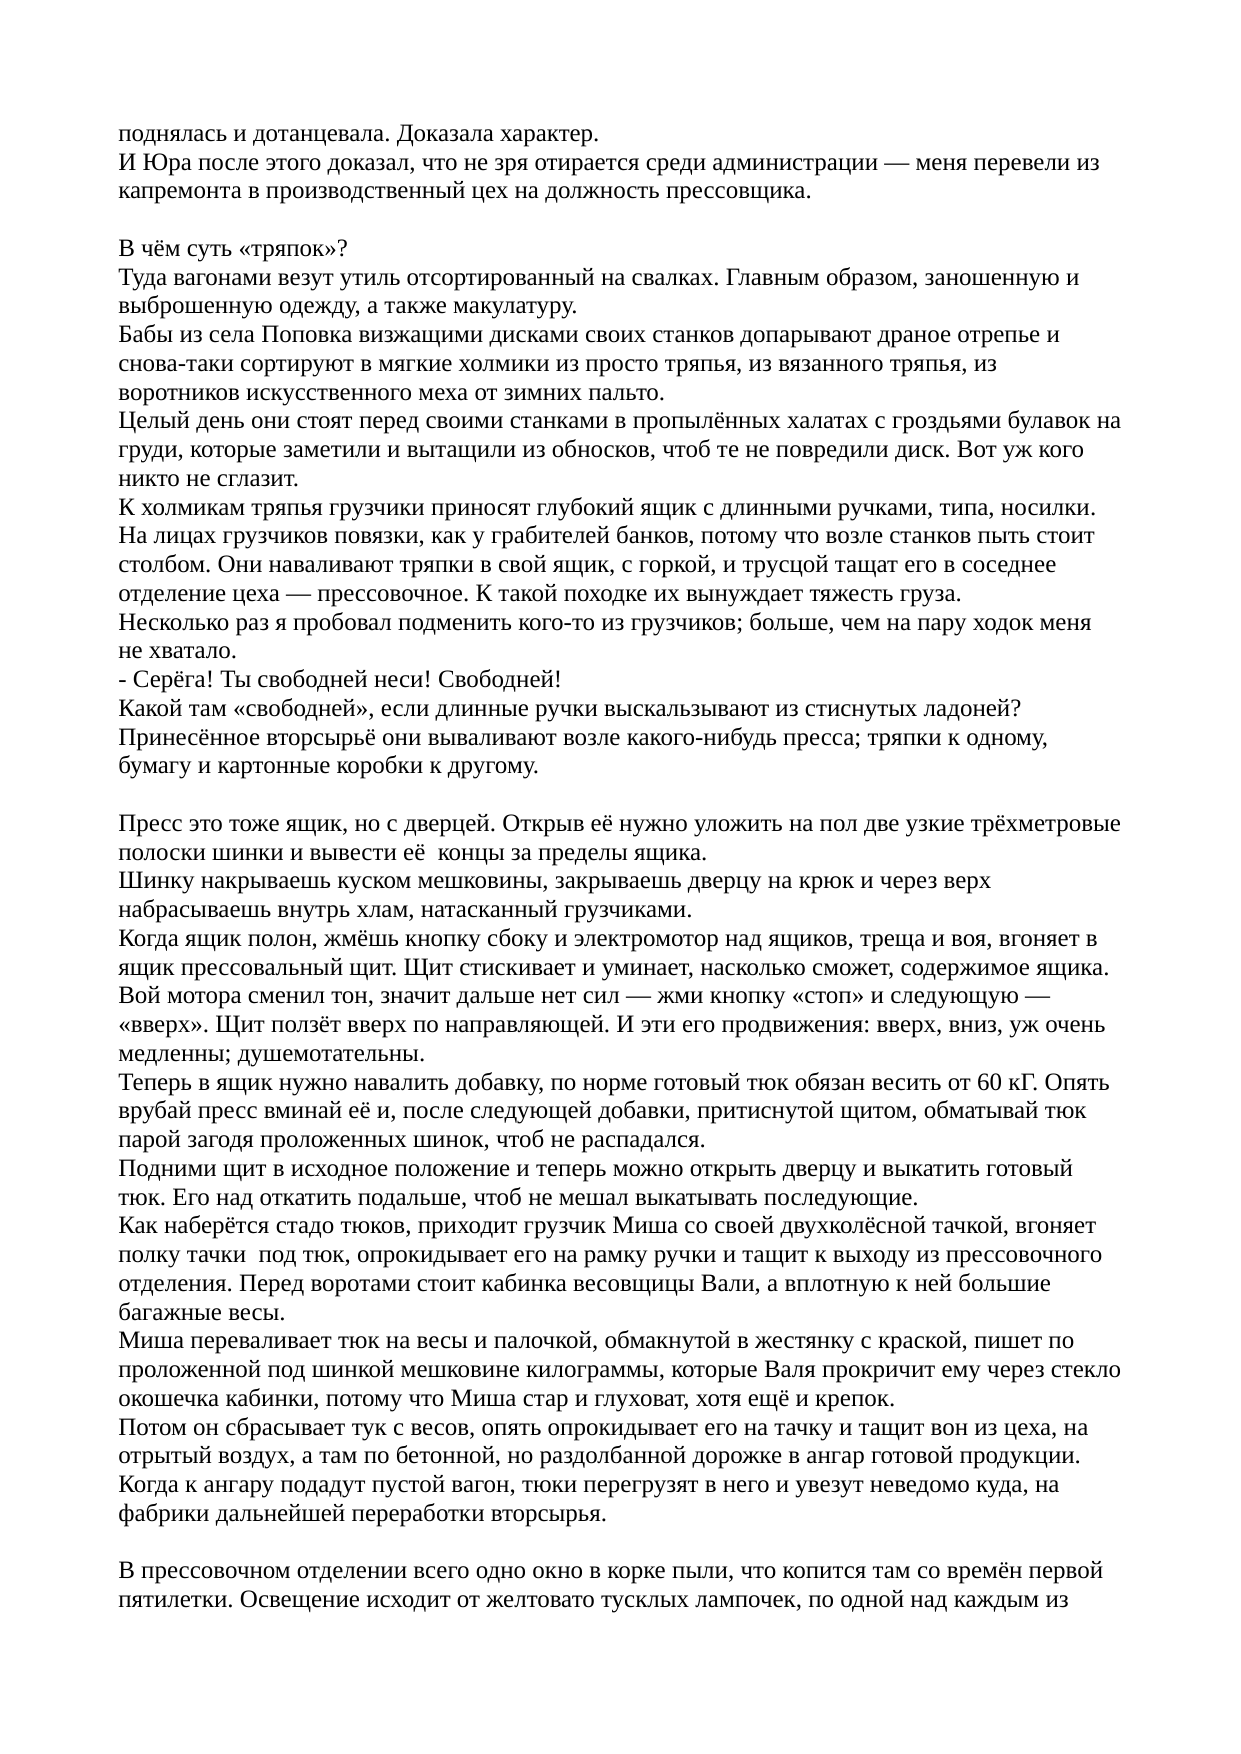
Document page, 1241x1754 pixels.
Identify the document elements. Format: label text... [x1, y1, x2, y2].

text Потом он сбрасывает тук с весов, опять опрокидывает его на тачку и тащит вон из цеха, на отрытый воздух, а там по бетонной, но раздолбанной дорожке в ангар готовой продукции. [118, 1412, 1122, 1469]
text Принесённое вторсырьё они вываливают возле какого-нибудь пресса; тряпки к одному, бумагу и картонные коробки к другому. [118, 722, 1122, 779]
text В чём суть «тряпок»? [118, 233, 1122, 262]
text К холмикам тряпья грузчики приносят глубокий ящик с длинными ручками, типа, носилки. На лицах грузчиков повязки, как у грабителей банков, потому что возле станков пыть стоит столбом. Они наваливают тряпки в свой ящик, с горкой, и трусцой тащат его в соседнее отделение цеха — прессовочное. К такой походке их вынуждает тяжесть груза. [118, 492, 1122, 607]
text Бабы из села Поповка визжащими дисками своих станков допарывают драное отрепье и снова-таки сортируют в мягкие холмики из просто тряпья, из вязанного тряпья, из воротников искусственного меха от зимних пальто. [118, 319, 1122, 406]
text Как наберётся стадо тюков, приходит грузчик Миша со своей двухколёсной тачкой, вгоняет полку тачки под тюк, опрокидывает его на рамку ручки и тащит к выходу из прессовочного отделения. Перед воротами стоит кабинка весовщицы Вали, а вплотную к ней большие багажные весы. [118, 1211, 1122, 1326]
text Шинку накрываешь куском мешковины, закрываешь дверцу на крюк и через верх набрасываешь внутрь хлам, натасканный грузчиками. [118, 866, 1122, 923]
text Целый день они стоят перед своими станками в пропылённых халатах с гроздьями булавок на груди, которые заметили и вытащили из обносков, чтоб те не повредили диск. Вот уж кого никто не сглазит. [118, 406, 1122, 492]
text Подними щит в исходное положение и теперь можно открыть дверцу и выкатить готовый тюк. Его над откатить подальше, чтоб не мешал выкатывать последующие. [118, 1153, 1122, 1211]
text Пресс это тоже ящик, но с дверцей. Открыв её нужно уложить на пол две узкие трёхметровые полоски шинки и вывести её концы за пределы ящика. [118, 808, 1122, 866]
text Теперь в ящик нужно навалить добавку, по норме готовый тюк обязан весить от 60 кГ. Опять врубай пресс вминай её и, после следующей добавки, притиснутой щитом, обматывай тюк парой загодя проложенных шинок, чтоб не распадался. [118, 1067, 1122, 1153]
text Когда к ангару подадут пустой вагон, тюки перегрузят в него и увезут неведомо куда, на фабрики дальнейшей переработки вторсырья. [118, 1469, 1122, 1527]
text - Серёга! Ты свободней неси! Свободней! [118, 664, 1122, 693]
text И Юра после этого доказал, что не зря отирается среди администрации — меня перевели из капремонта в производственный цех на должность прессовщика. [118, 147, 1122, 204]
text Несколько раз я пробовал подменить кого-то из грузчиков; больше, чем на пару ходок меня не хватало. [118, 607, 1122, 664]
text Какой там «свободней», если длинные ручки выскальзывают из стиснутых ладоней? [118, 693, 1122, 722]
text Когда ящик полон, жмёшь кнопку сбоку и электромотор над ящиков, треща и воя, вгоняет в ящик прессовальный щит. Щит стискивает и уминает, насколько сможет, содержимое ящика. Вой мотора сменил тон, значит дальше нет сил — жми кнопку «стоп» и следующую — «вверх». Щит ползёт вверх по направляющей. И эти его продвижения: вверх, вниз, уж очень медленны; душемотательны. [118, 923, 1122, 1067]
text поднялась и дотанцевала. Доказала характер. [118, 118, 1122, 147]
text Миша переваливает тюк на весы и палочкой, обмакнутой в жестянку с краской, пишет по проложенной под шинкой мешковине килограммы, которые Валя прокричит ему через стекло окошечка кабинки, потому что Миша стар и глуховат, хотя ещё и крепок. [118, 1326, 1122, 1412]
text Туда вагонами везут утиль отсортированный на свалках. Главным образом, заношенную и выброшенную одежду, а также макулатуру. [118, 262, 1122, 319]
text В прессовочном отделении всего одно окно в корке пыли, что копится там со времён первой пятилетки. Освещение исходит от желтовато тусклых лампочек, по одной над каждым из [118, 1556, 1122, 1613]
